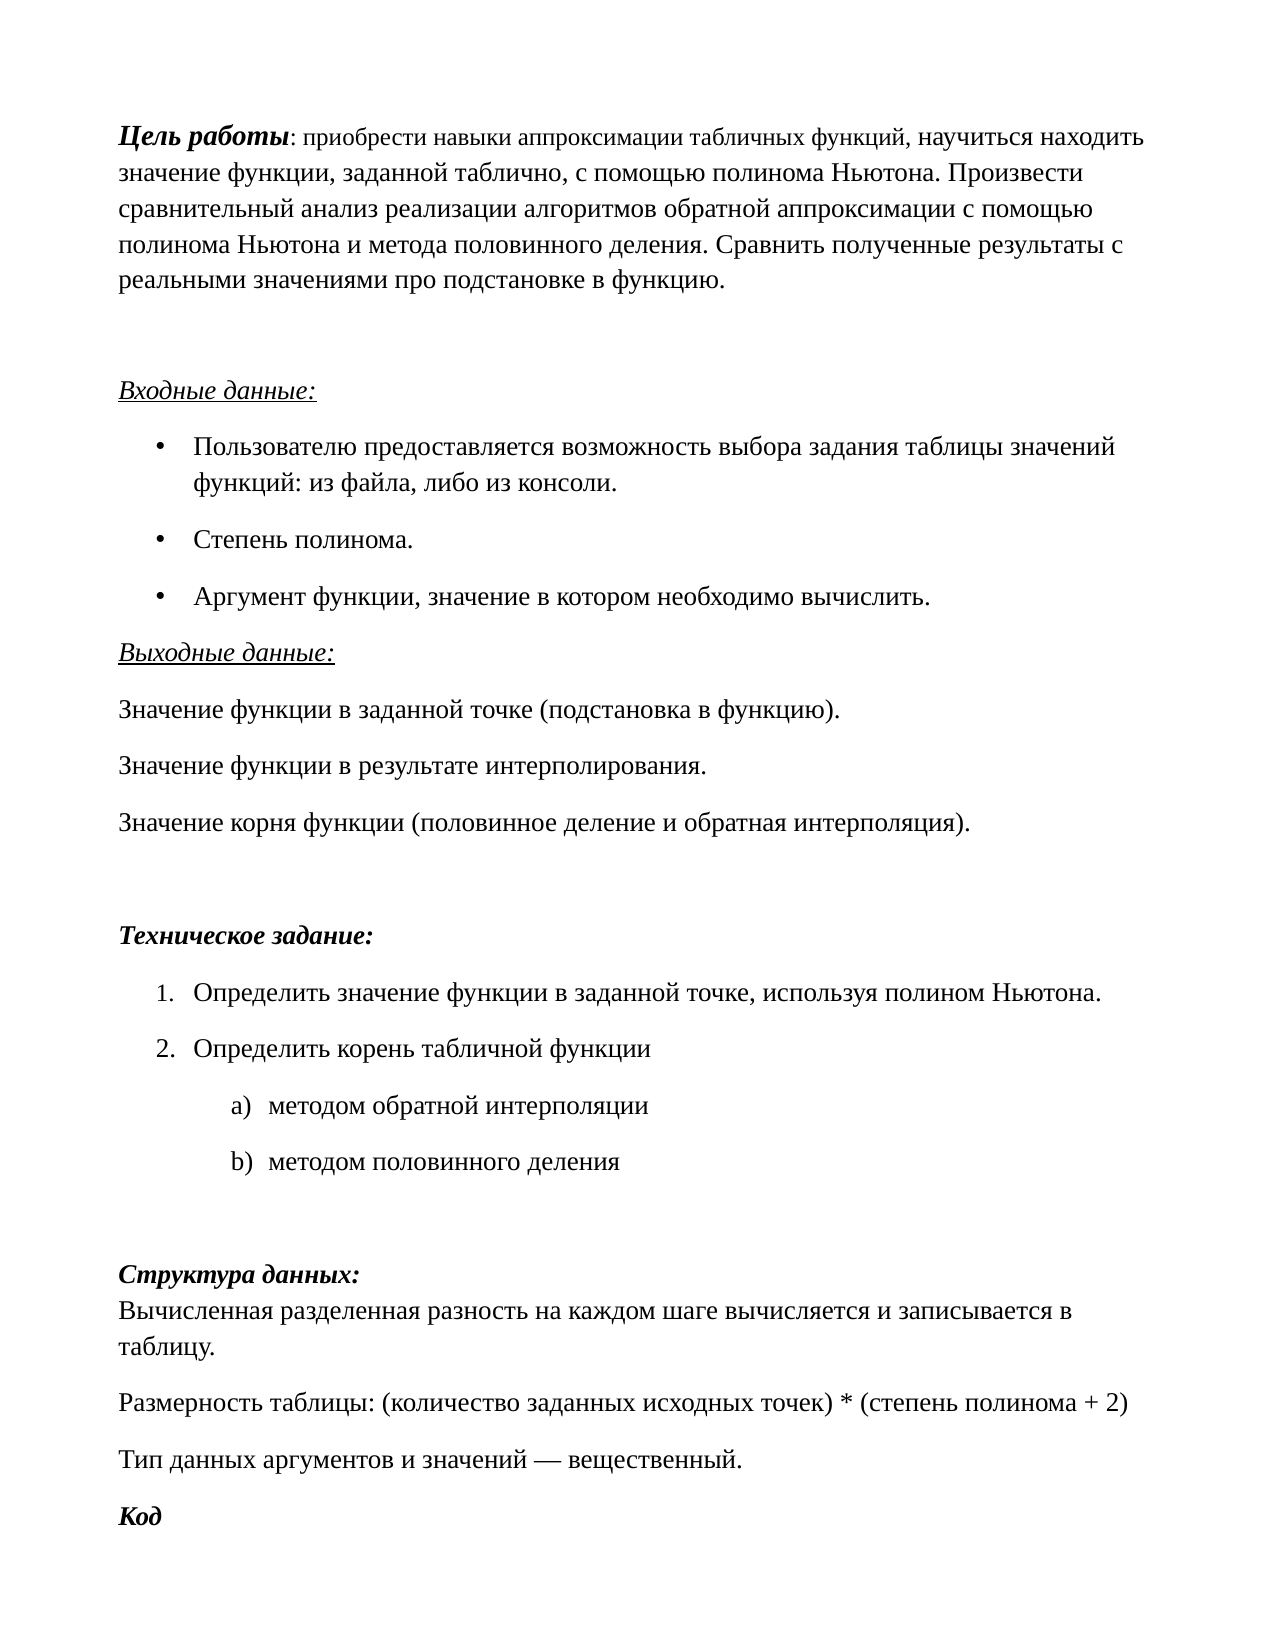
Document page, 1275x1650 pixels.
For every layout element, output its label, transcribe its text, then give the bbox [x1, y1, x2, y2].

list Пользователю предоставляется возможность выбора задания таблицы значений функций: из файла, либо из консоли. [156, 430, 1157, 497]
text Выходные данные: [118, 636, 1157, 667]
text Цель работы: приобрести навыки аппроксимации табличных функций, научиться находить значение функции, заданной таблично, с помощью полинома Ньютона. Произвести сравнительный анализ реализации алгоритмов обратной аппроксимации с помощью полинома Ньютона и метода половинного деления. Сравнить полученные результаты с реальными значениями про подстановке в функцию. [118, 118, 1157, 294]
list Определить значение функции в заданной точке, используя полином Ньютона. [156, 976, 1157, 1007]
text Значение функции в заданной точке (подстановка в функцию). [118, 693, 1157, 724]
text Размерность таблицы: (количество заданных исходных точек) * (степень полинома + 2) [118, 1387, 1157, 1418]
text Значение корня функции (половинное деление и обратная интерполяция). [118, 806, 1157, 837]
list Степень полинома. [156, 523, 1157, 554]
text Значение функции в результате интерполирования. [118, 749, 1157, 781]
text Тип данных аргументов и значений — вещественный. [118, 1443, 1157, 1474]
list методом половинного деления [231, 1145, 1157, 1177]
text Входные данные: [118, 374, 1157, 405]
list Аргумент функции, значение в котором необходимо вычислить. [156, 579, 1157, 611]
list методом обратной интерполяции [231, 1089, 1157, 1120]
text Техническое задание: [118, 919, 1157, 950]
list Определить корень табличной функции [156, 1032, 1157, 1063]
text Код [118, 1500, 1157, 1531]
text Структура данных: Вычисленная разделенная разность на каждом шаге вычисляется и записывается в таблицу. [118, 1258, 1157, 1361]
